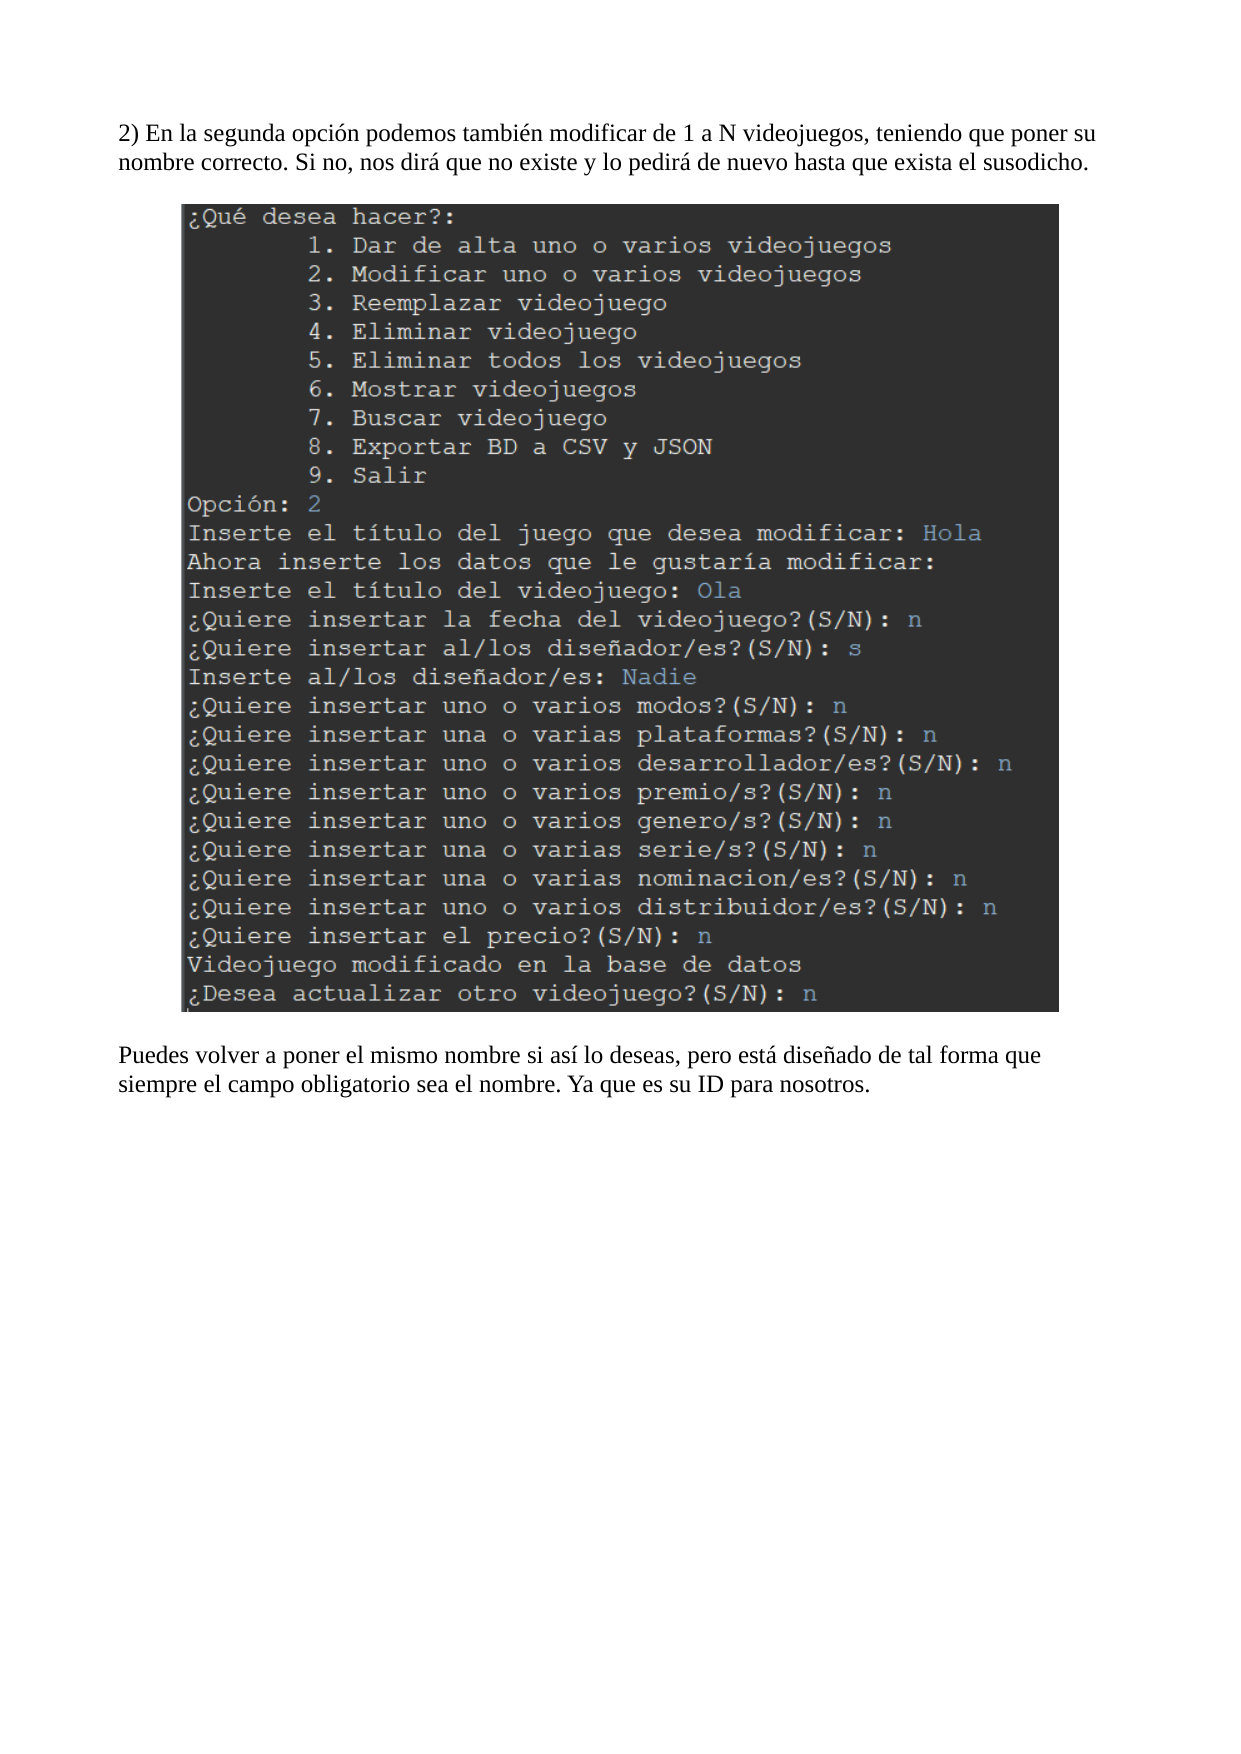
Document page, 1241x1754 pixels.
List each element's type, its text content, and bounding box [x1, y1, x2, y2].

text 2) En la segunda opción podemos también modificar de 1 a N videojuegos, teniendo que poner su nombre correcto. Si no, nos dirá que no existe y lo pedirá de nuevo hasta que exista el susodicho. [118, 118, 1122, 176]
picture [181, 204, 1059, 1012]
text Puedes volver a poner el mismo nombre si así lo deseas, pero está diseñado de tal forma que siempre el campo obligatorio sea el nombre. Ya que es su ID para nosotros. [118, 1041, 1122, 1098]
